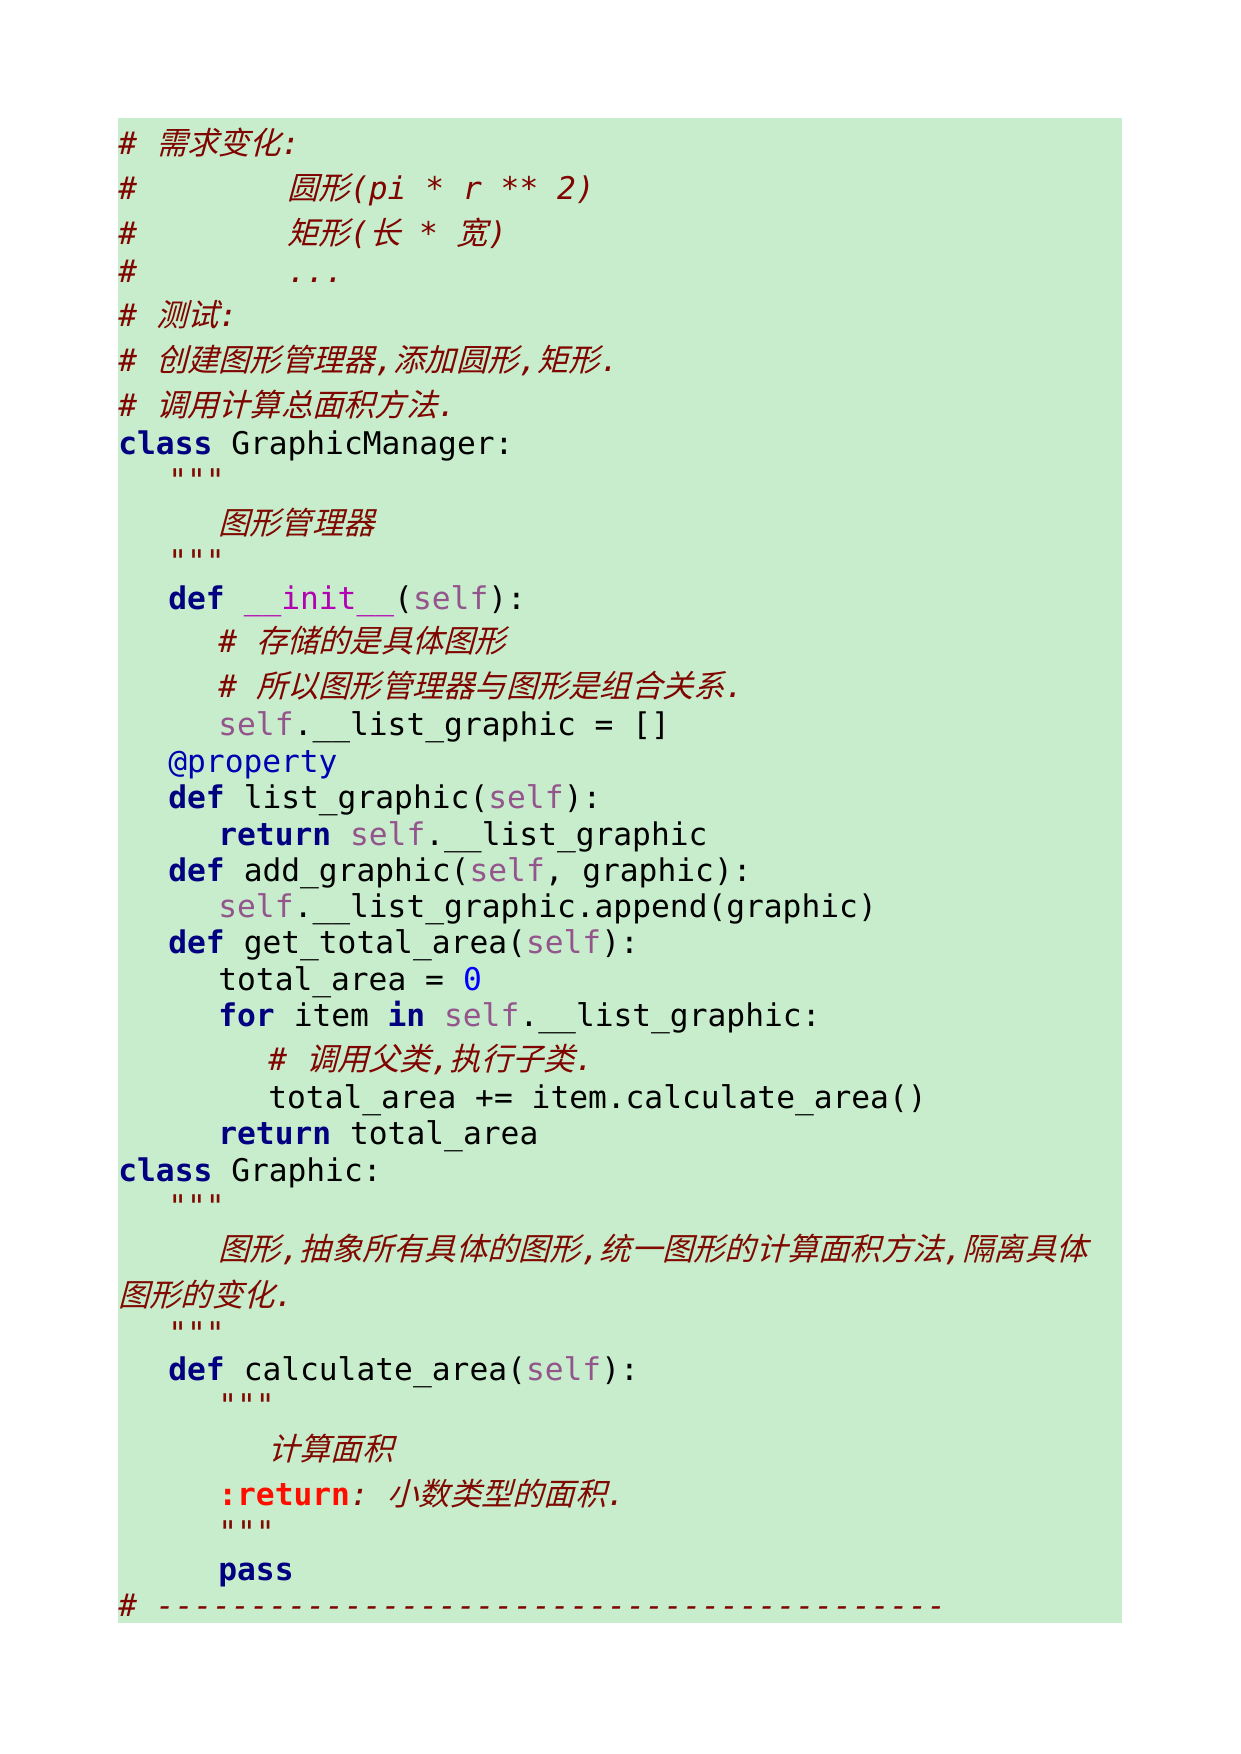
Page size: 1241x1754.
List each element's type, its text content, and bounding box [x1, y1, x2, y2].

text def list_graphic(self): [118, 779, 1122, 816]
text @property [118, 743, 1122, 779]
text 图形,抽象所有具体的图形,统一图形的计算面积方法,隔离具体图形的变化. [118, 1224, 1122, 1315]
text # 存储的是具体图形 [118, 616, 1122, 662]
text return total_area [118, 1116, 1122, 1152]
text 图形管理器 [118, 498, 1122, 544]
text def calculate_area(self): [118, 1351, 1122, 1388]
text # 测试: [118, 290, 1122, 335]
text # ... [118, 254, 1122, 290]
text """ [118, 544, 1122, 580]
text class Graphic: [118, 1152, 1122, 1188]
text """ [118, 1188, 1122, 1224]
text self.__list_graphic = [] [118, 707, 1122, 743]
text 计算面积 [118, 1424, 1122, 1469]
text total_area += item.calculate_area() [118, 1079, 1122, 1116]
text pass [118, 1551, 1122, 1587]
text # 所以图形管理器与图形是组合关系. [118, 662, 1122, 707]
text def get_total_area(self): [118, 925, 1122, 961]
text """ [118, 1514, 1122, 1551]
text # 需求变化: [118, 118, 1122, 163]
text """ [118, 1315, 1122, 1351]
text def add_graphic(self, graphic): [118, 852, 1122, 888]
text # 调用计算总面积方法. [118, 381, 1122, 426]
text """ [118, 1388, 1122, 1424]
text for item in self.__list_graphic: [118, 998, 1122, 1034]
text total_area = 0 [118, 961, 1122, 998]
text # 矩形(长 * 宽) [118, 208, 1122, 254]
text # ------------------------------------------ [118, 1587, 1122, 1623]
text :return: 小数类型的面积. [118, 1469, 1122, 1514]
text class GraphicManager: [118, 426, 1122, 462]
text # 创建图形管理器,添加圆形,矩形. [118, 335, 1122, 381]
text return self.__list_graphic [118, 816, 1122, 852]
text self.__list_graphic.append(graphic) [118, 888, 1122, 925]
text """ [118, 462, 1122, 498]
text # 调用父类,执行子类. [118, 1034, 1122, 1079]
text def __init__(self): [118, 580, 1122, 616]
text # 圆形(pi * r ** 2) [118, 163, 1122, 208]
